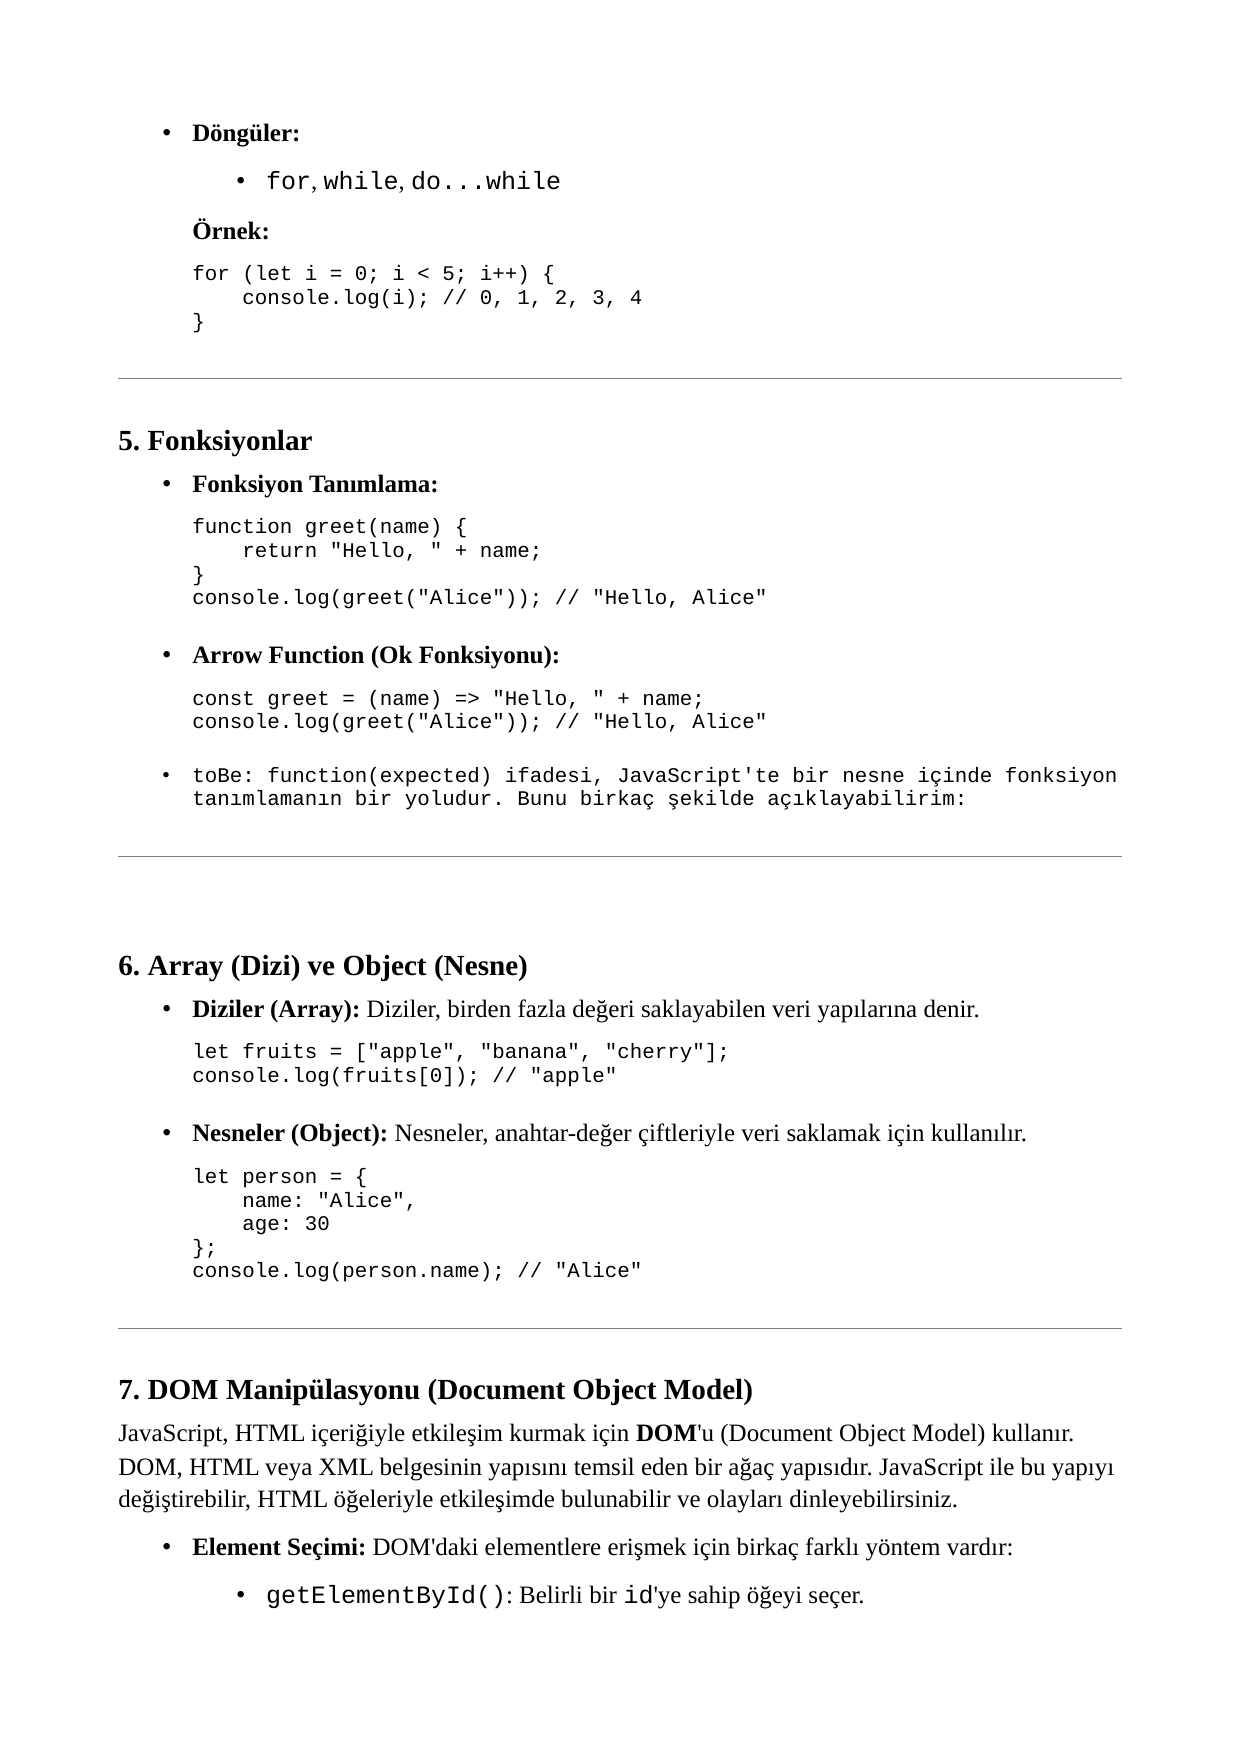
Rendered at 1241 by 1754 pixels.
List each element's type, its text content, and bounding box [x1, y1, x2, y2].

list Diziler (Array): Diziler, birden fazla değeri saklayabilen veri yapılarına denir. [162, 994, 1122, 1023]
text JavaScript, HTML içeriğiyle etkileşim kurmak için DOM'u (Document Object Model) kullanır. DOM, HTML veya XML belgesinin yapısını temsil eden bir ağaç yapısıdır. JavaScript ile bu yapıyı değiştirebilir, HTML öğeleriyle etkileşimde bulunabilir ve olayları dinleyebilirsiniz. [118, 1418, 1122, 1513]
list let person = { [162, 1166, 1122, 1189]
list console.log(person.name); // "Alice" [162, 1261, 1122, 1284]
list console.log(fruits[0]); // "apple" [162, 1065, 1122, 1089]
list return "Hello, " + name; [162, 540, 1122, 563]
list console.log(greet("Alice")); // "Hello, Alice" [162, 587, 1122, 611]
list getElementById(): Belirli bir id'ye sahip öğeyi seçer. [236, 1580, 1122, 1611]
list name: "Alice", [162, 1189, 1122, 1213]
list const greet = (name) => "Hello, " + name; [162, 688, 1122, 712]
list age: 30 [162, 1213, 1122, 1237]
list Arrow Function (Ok Fonksiyonu): [162, 640, 1122, 669]
list Element Seçimi: DOM'daki elementlere erişmek için birkaç farklı yöntem vardır: [162, 1532, 1122, 1561]
list console.log(i); // 0, 1, 2, 3, 4 [162, 287, 1122, 311]
list Nesneler (Object): Nesneler, anahtar-değer çiftleriyle veri saklamak için kullanılır. [162, 1118, 1122, 1147]
list Örnek: [162, 216, 1122, 244]
list function greet(name) { [162, 516, 1122, 540]
list let fruits = ["apple", "banana", "cherry"]; [162, 1042, 1122, 1065]
list Döngüler: [162, 118, 1122, 147]
subtitle 7. DOM Manipülasyonu (Document Object Model) [118, 1372, 1122, 1406]
list Fonksiyon Tanımlama: [162, 469, 1122, 497]
list for (let i = 0; i < 5; i++) { [162, 263, 1122, 287]
subtitle 6. Array (Dizi) ve Object (Nesne) [118, 948, 1122, 981]
list for, while, do...while [236, 166, 1122, 197]
list } [162, 311, 1122, 334]
list console.log(greet("Alice")); // "Hello, Alice" [162, 712, 1122, 735]
list }; [162, 1237, 1122, 1261]
list } [162, 563, 1122, 587]
list toBe: function(expected) ifadesi, JavaScript'te bir nesne içinde fonksiyon tanımlamanın bir yoludur. Bunu birkaç şekilde açıklayabilirim: [162, 765, 1122, 812]
subtitle 5. Fonksiyonlar [118, 423, 1122, 456]
